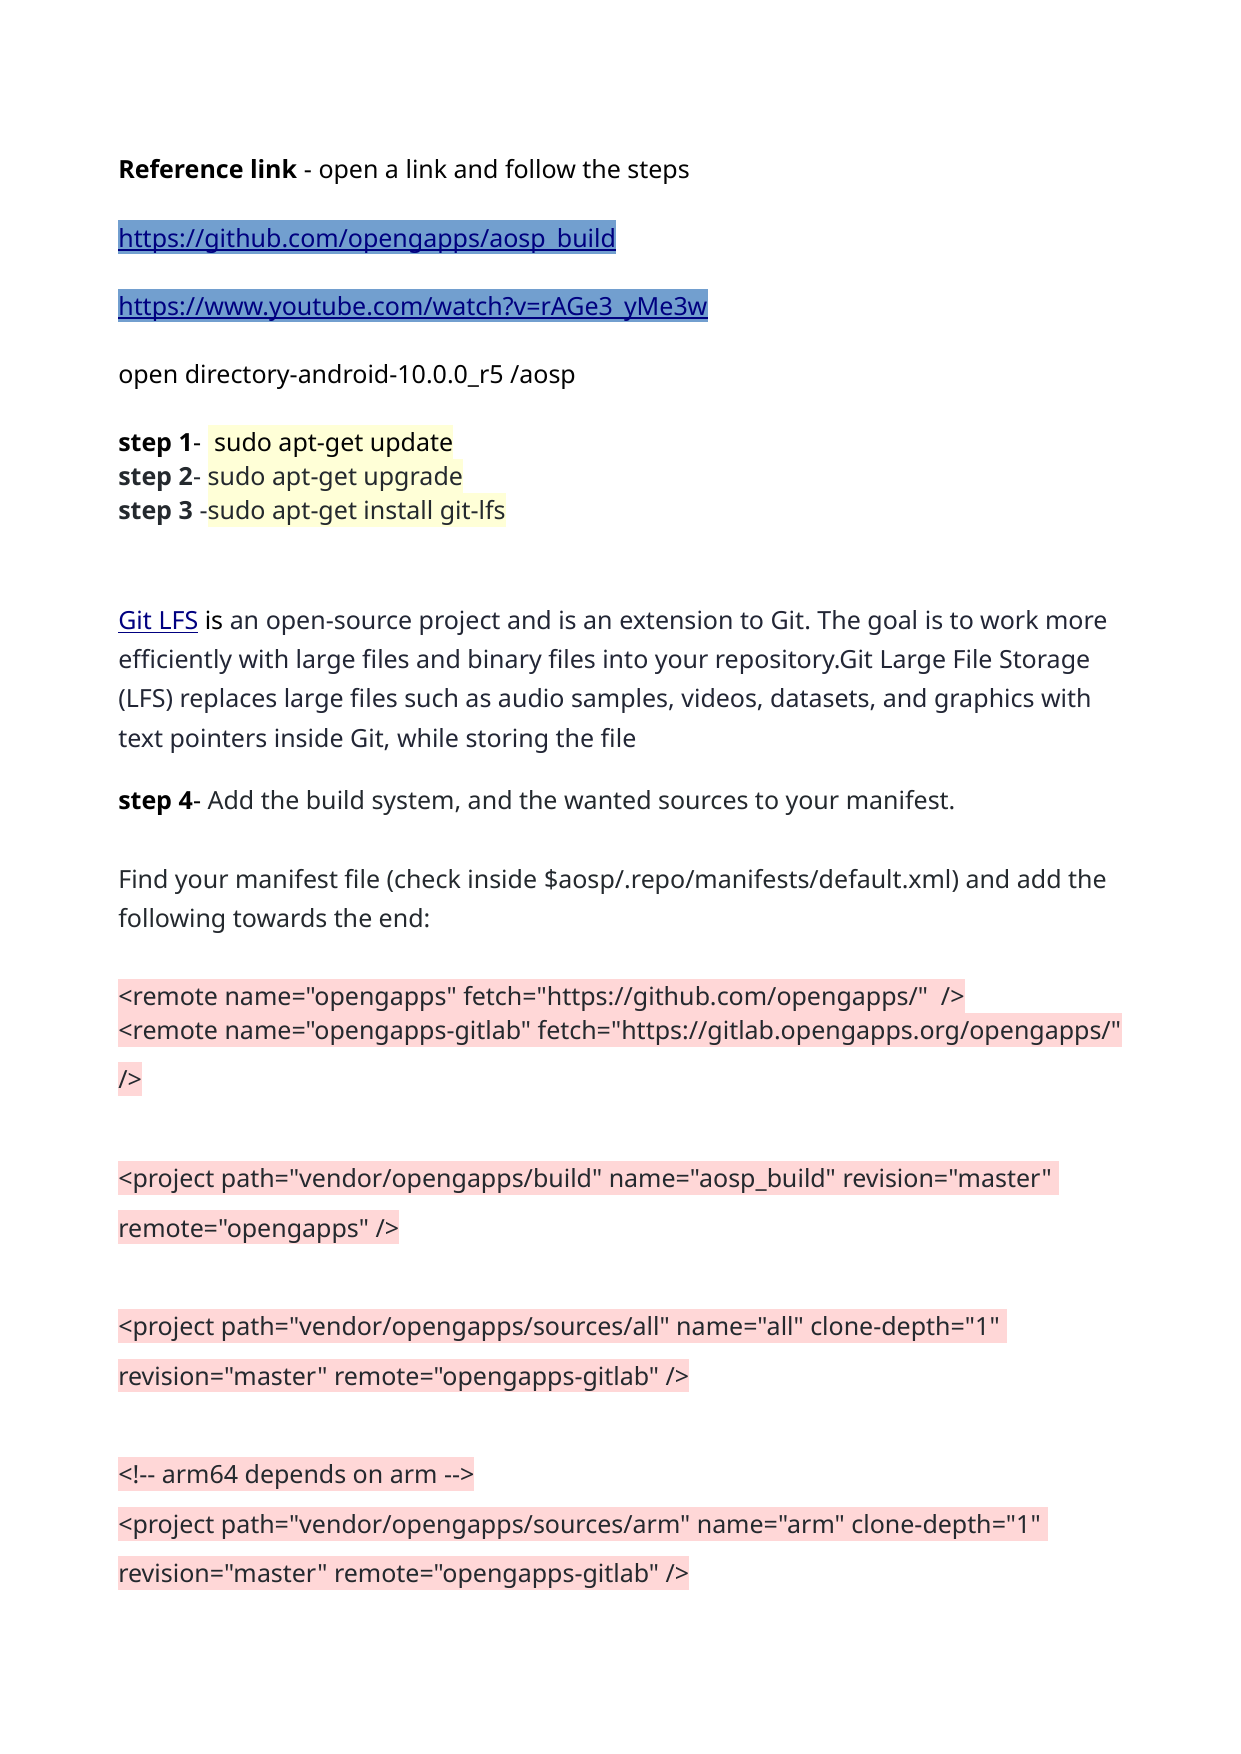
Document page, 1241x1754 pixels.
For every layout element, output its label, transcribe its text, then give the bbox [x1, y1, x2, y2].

text <project path="vendor/opengapps/sources/all" name="all" clone-depth="1" revision="master" remote="opengapps-gitlab" /> [118, 1309, 1122, 1392]
text https://www.youtube.com/watch?v=rAGe3_yMe3w [118, 288, 1122, 322]
text <remote name="opengapps-gitlab" fetch="https://gitlab.opengapps.org/opengapps/" /> [118, 1013, 1122, 1096]
text step 1- sudo apt-get update [118, 425, 1122, 459]
text step 3 -sudo apt-get install git-lfs [118, 493, 1122, 527]
text https://github.com/opengapps/aosp_build [118, 220, 1122, 254]
text Git LFS is an open-source project and is an extension to Git. The goal is to work more efficiently with large files and binary files into your repository.Git Large File Storage (LFS) replaces large files such as audio samples, videos, datasets, and graphics with text pointers inside Git, while storing the file [118, 603, 1122, 754]
text open directory-android-10.0.0_r5 /aosp [118, 357, 1122, 391]
text Reference link - open a link and follow the steps [118, 152, 1122, 186]
text step 4- Add the build system, and the wanted sources to your manifest. [118, 783, 1122, 817]
text <project path="vendor/opengapps/build" name="aosp_build" revision="master" remote="opengapps" /> [118, 1161, 1122, 1244]
text <remote name="opengapps" fetch="https://github.com/opengapps/" /> [118, 979, 1122, 1013]
text <!-- arm64 depends on arm --> [118, 1457, 1122, 1491]
text <project path="vendor/opengapps/sources/arm" name="arm" clone-depth="1" revision="master" remote="opengapps-gitlab" /> [118, 1507, 1122, 1590]
text step 2- sudo apt-get upgrade [118, 459, 1122, 493]
text Find your manifest file (check inside $aosp/.repo/manifests/default.xml) and add the following towards the end: [118, 861, 1122, 934]
